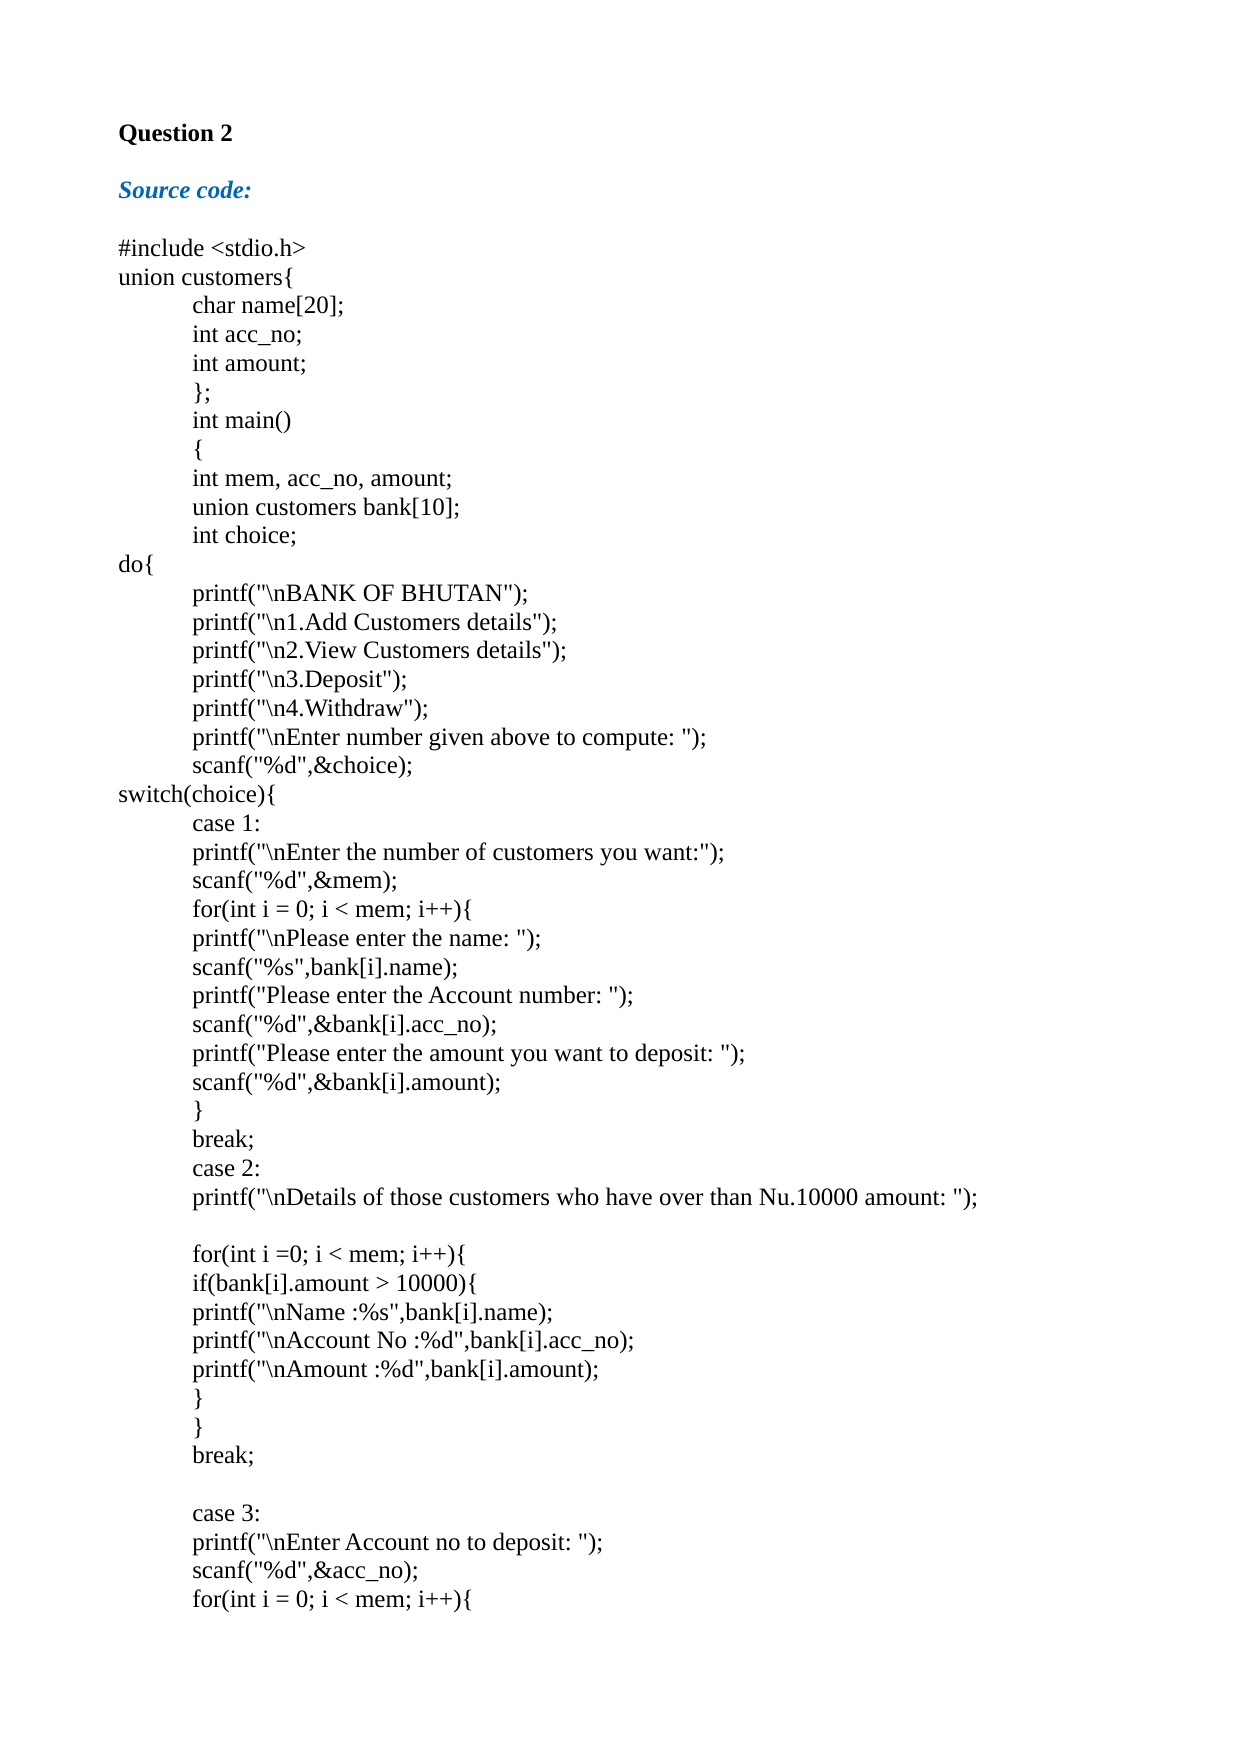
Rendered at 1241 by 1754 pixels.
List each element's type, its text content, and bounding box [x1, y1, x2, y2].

text printf("\n1.Add Customers details"); [118, 607, 1122, 636]
text printf("Please enter the Account number: "); [118, 981, 1122, 1009]
text scanf("%d",&bank[i].acc_no); [118, 1009, 1122, 1038]
text int mem, acc_no, amount; [118, 463, 1122, 492]
text switch(choice){ [118, 779, 1122, 808]
text int amount; [118, 348, 1122, 377]
text }; [118, 377, 1122, 406]
text for(int i = 0; i < mem; i++){ [118, 1584, 1122, 1613]
text printf("\nName :%s",bank[i].name); [118, 1297, 1122, 1326]
text for(int i =0; i < mem; i++){ [118, 1239, 1122, 1268]
text printf("\n4.Withdraw"); [118, 693, 1122, 722]
text if(bank[i].amount > 10000){ [118, 1268, 1122, 1297]
text printf("\n3.Deposit"); [118, 664, 1122, 693]
text case 3: [118, 1498, 1122, 1527]
text Source code: [118, 176, 1122, 204]
text scanf("%d",&mem); [118, 866, 1122, 894]
text printf("\nPlease enter the name: "); [118, 923, 1122, 952]
text scanf("%d",&bank[i].amount); [118, 1067, 1122, 1096]
text char name[20]; [118, 291, 1122, 319]
text do{ [118, 549, 1122, 578]
text printf("\nDetails of those customers who have over than Nu.10000 amount: "); [118, 1182, 1122, 1211]
text printf("\nEnter the number of customers you want:"); [118, 837, 1122, 866]
text case 2: [118, 1153, 1122, 1182]
text scanf("%d",&acc_no); [118, 1556, 1122, 1584]
text printf("\nAccount No :%d",bank[i].acc_no); [118, 1326, 1122, 1354]
text case 1: [118, 808, 1122, 837]
text union customers{ [118, 262, 1122, 291]
text break; [118, 1124, 1122, 1153]
text } [118, 1412, 1122, 1441]
text printf("\nAmount :%d",bank[i].amount); [118, 1354, 1122, 1383]
text scanf("%s",bank[i].name); [118, 952, 1122, 981]
text #include <stdio.h> [118, 233, 1122, 262]
text { [118, 434, 1122, 463]
text printf("\n2.View Customers details"); [118, 636, 1122, 664]
text int choice; [118, 521, 1122, 549]
text printf("Please enter the amount you want to deposit: "); [118, 1038, 1122, 1067]
text break; [118, 1441, 1122, 1469]
text printf("\nEnter Account no to deposit: "); [118, 1527, 1122, 1556]
text union customers bank[10]; [118, 492, 1122, 521]
text } [118, 1383, 1122, 1412]
text for(int i = 0; i < mem; i++){ [118, 894, 1122, 923]
text printf("\nEnter number given above to compute: "); [118, 722, 1122, 751]
text Question 2 [118, 118, 1122, 147]
text int main() [118, 406, 1122, 434]
text printf("\nBANK OF BHUTAN"); [118, 578, 1122, 607]
text scanf("%d",&choice); [118, 751, 1122, 779]
text int acc_no; [118, 319, 1122, 348]
text } [118, 1096, 1122, 1124]
